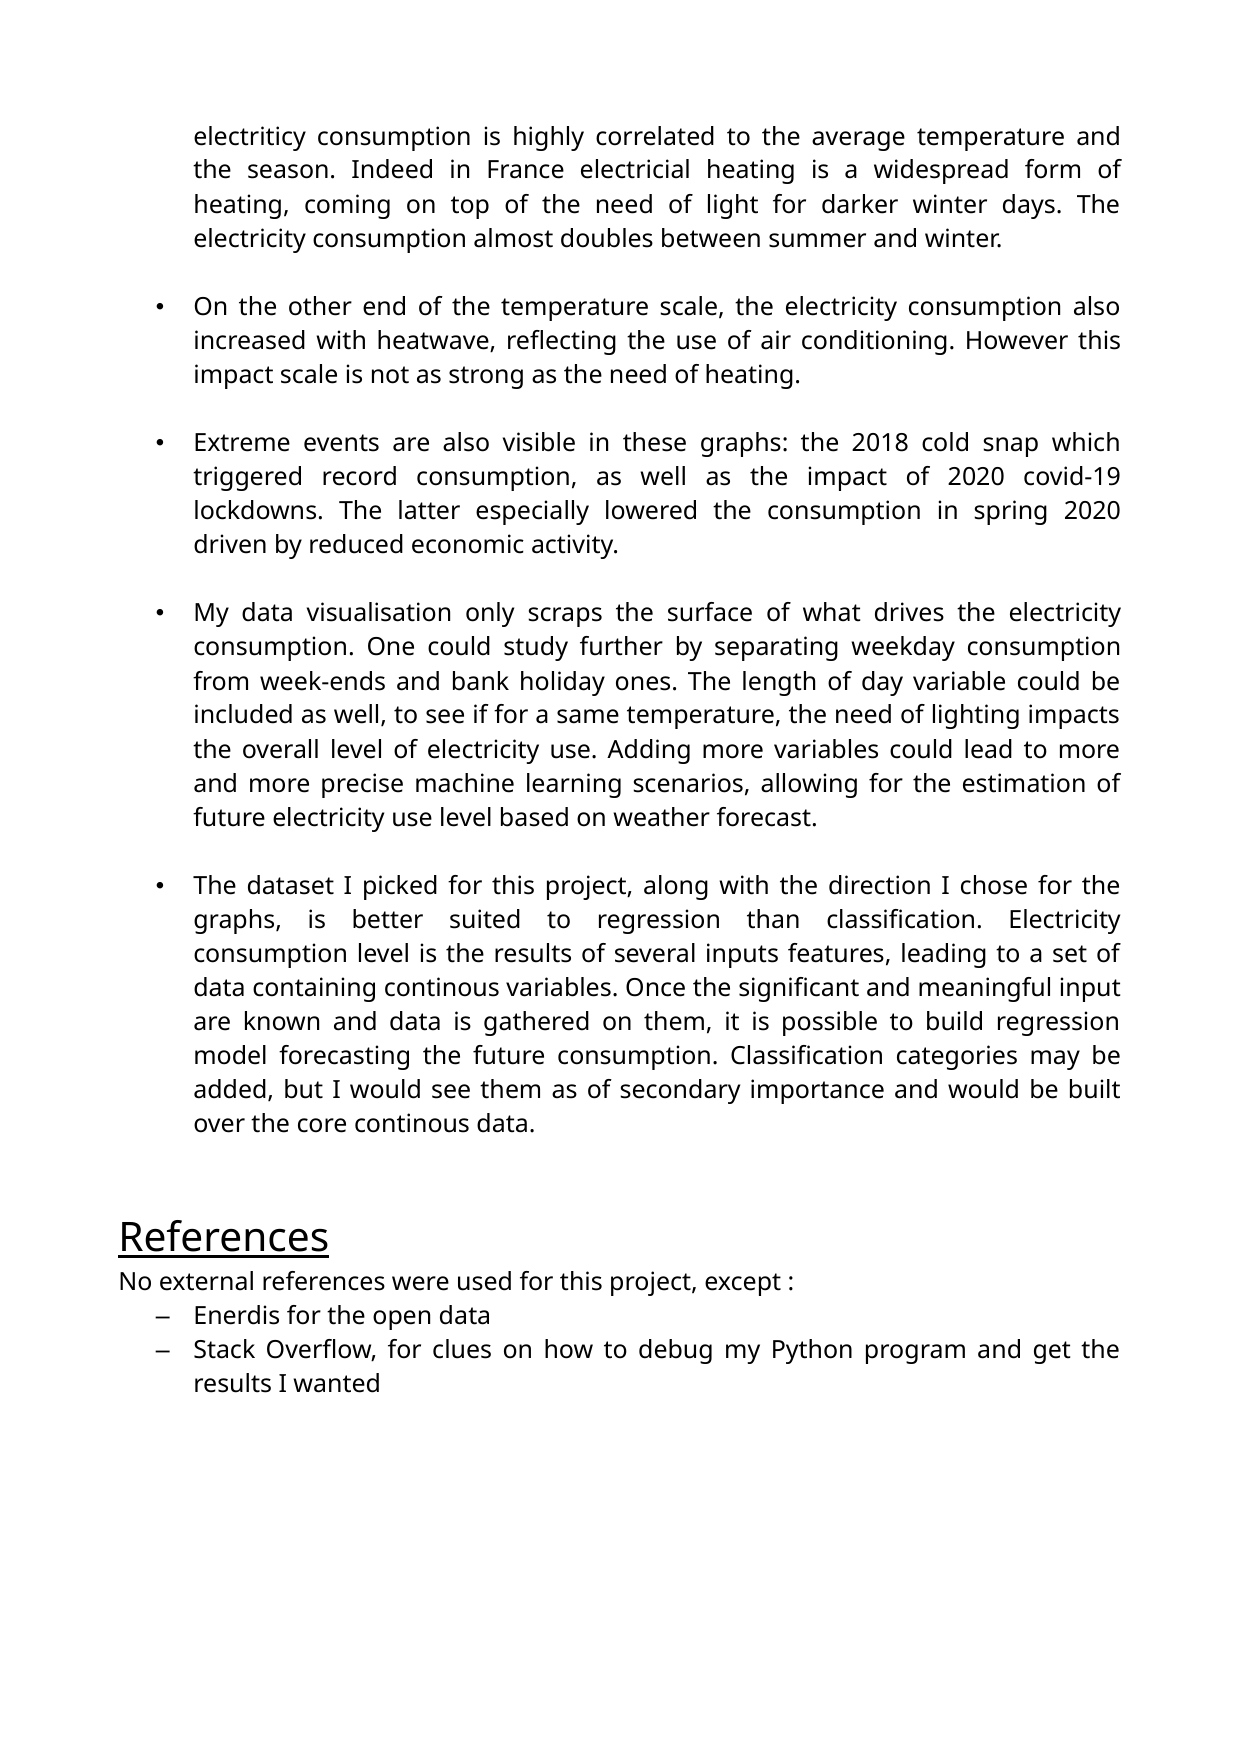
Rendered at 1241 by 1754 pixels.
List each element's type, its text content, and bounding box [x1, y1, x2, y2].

list Enerdis for the open data [156, 1297, 1122, 1332]
list electriticy consumption is highly correlated to the average temperature and the season. Indeed in France electricial heating is a widespread form of heating, coming on top of the need of light for darker winter days. The electricity consumption almost doubles between summer and winter. [156, 118, 1122, 254]
list On the other end of the temperature scale, the electricity consumption also increased with heatwave, reflecting the use of air conditioning. However this impact scale is not as strong as the need of heating. [156, 288, 1122, 391]
text References No external references were used for this project, except : [118, 1208, 1122, 1297]
list My data visualisation only scraps the surface of what drives the electricity consumption. One could study further by separating weekday consumption from week-ends and bank holiday ones. The length of day variable could be included as well, to see if for a same temperature, the need of lighting impacts the overall level of electricity use. Adding more variables could lead to more and more precise machine learning scenarios, allowing for the estimation of future electricity use level based on weather forecast. [156, 595, 1122, 833]
list Extreme events are also visible in these graphs: the 2018 cold snap which triggered record consumption, as well as the impact of 2020 covid-19 lockdowns. The latter especially lowered the consumption in spring 2020 driven by reduced economic activity. [156, 425, 1122, 561]
list Stack Overflow, for clues on how to debug my Python program and get the results I wanted [156, 1332, 1122, 1400]
list The dataset I picked for this project, along with the direction I chose for the graphs, is better suited to regression than classification. Electricity consumption level is the results of several inputs features, leading to a set of data containing continous variables. Once the significant and meaningful input are known and data is gathered on them, it is possible to build regression model forecasting the future consumption. Classification categories may be added, but I would see them as of secondary importance and would be built over the core continous data. [156, 867, 1122, 1140]
